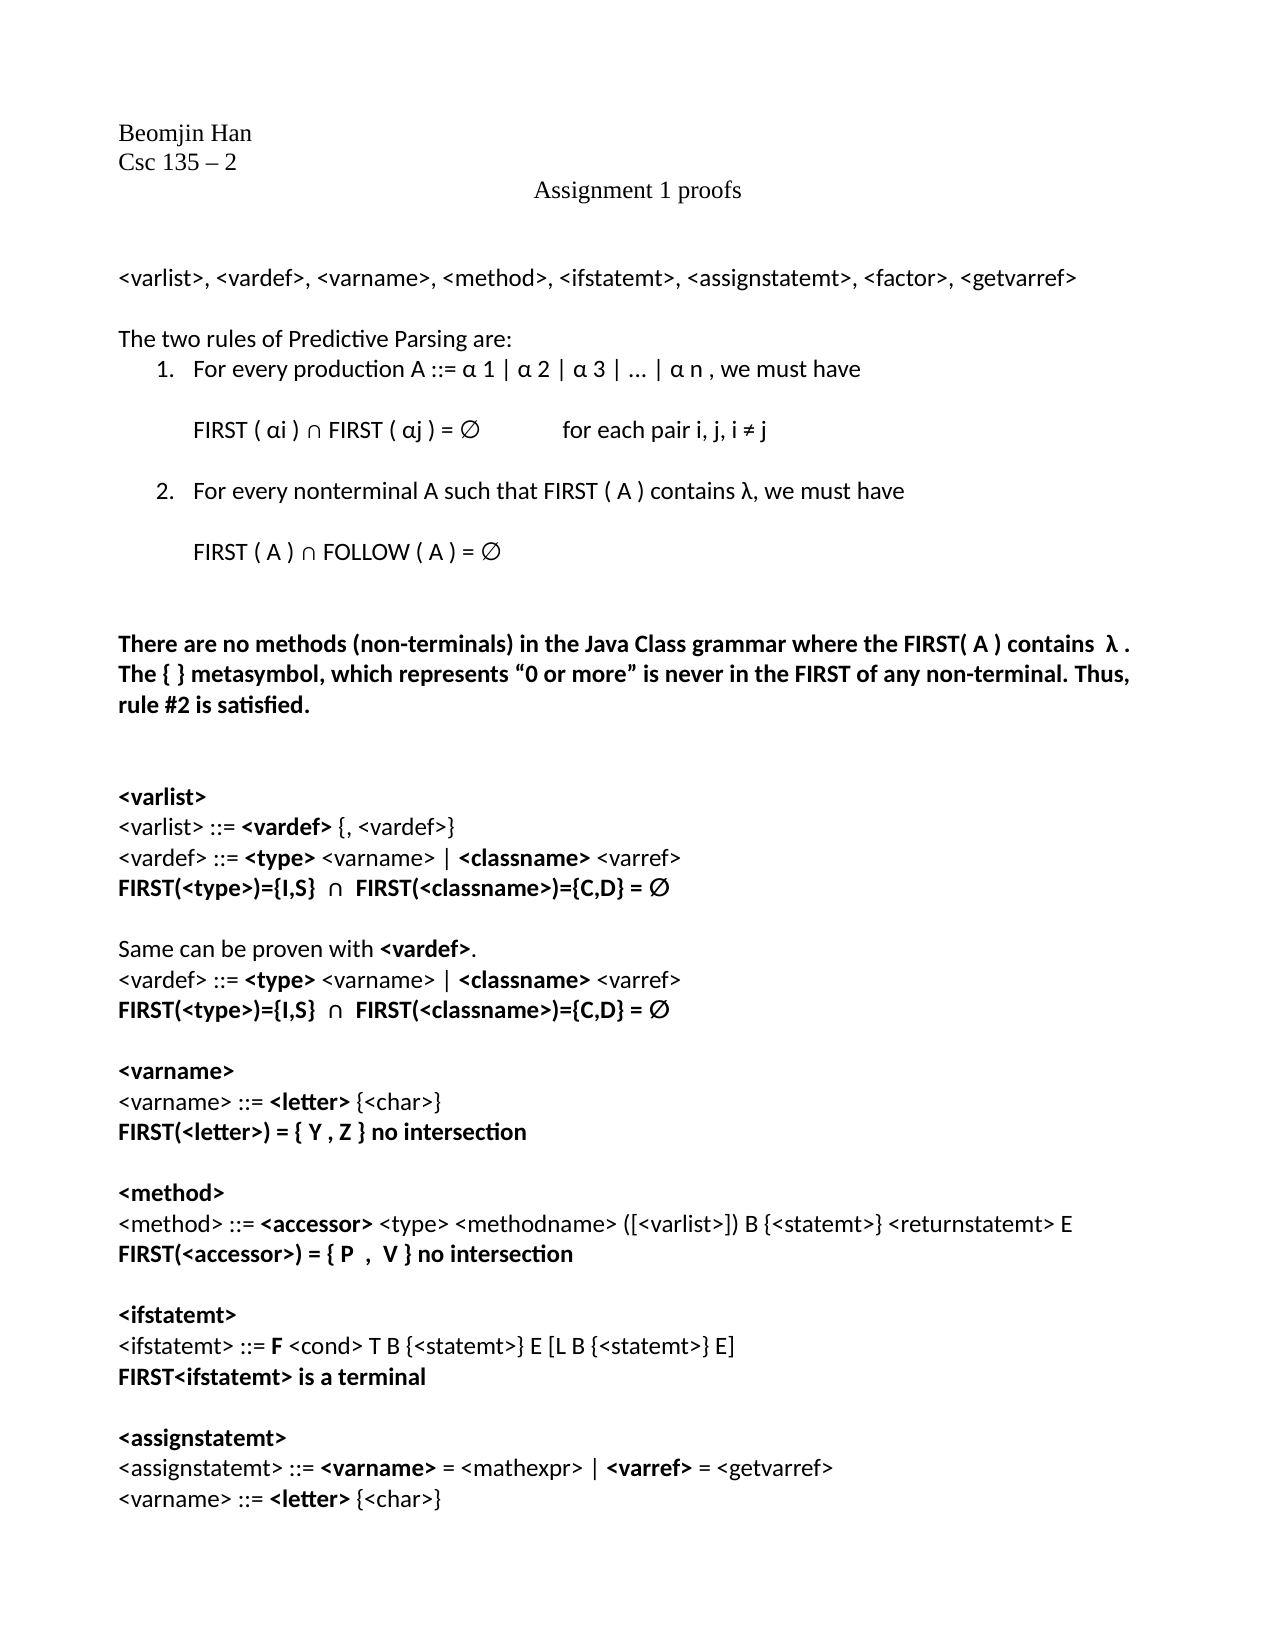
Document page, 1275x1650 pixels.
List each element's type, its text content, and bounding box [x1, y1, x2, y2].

text FIRST(<type>)={I,S} ∩ FIRST(<classname>)={C,D} = ∅ [118, 872, 1157, 903]
text <varname> ::= <letter> {<char>} [118, 1086, 1157, 1116]
text The two rules of Predictive Parsing are: [118, 323, 1157, 353]
text <vardef> ::= <type> <varname> | <classname> <varref> [118, 842, 1157, 872]
text Csc 135 – 2 [118, 147, 1157, 176]
text FIRST<ifstatemt> is a terminal [118, 1361, 1157, 1391]
text <varname> ::= <letter> {<char>} [118, 1483, 1157, 1513]
text Same can be proven with <vardef>. [118, 933, 1157, 964]
text There are no methods (non-terminals) in the Java Class grammar where the FIRST( A ) contains λ . The { } metasymbol, which represents “0 or more” is never in the FIRST of any non-terminal. Thus, rule #2 is satisfied. [118, 628, 1157, 720]
text Beomjin Han [118, 118, 1157, 147]
text FIRST(<letter>) = { Y , Z } no intersection [118, 1116, 1157, 1147]
text FIRST(<type>)={I,S} ∩ FIRST(<classname>)={C,D} = ∅ [118, 994, 1157, 1025]
text Assignment 1 proofs [118, 176, 1157, 204]
list For every nonterminal A such that FIRST ( A ) contains λ, we must have FIRST ( A ) ∩ FOLLOW ( A ) = ∅ [156, 476, 1157, 628]
text <ifstatemt> ::= F <cond> T B {<statemt>} E [L B {<statemt>} E] [118, 1330, 1157, 1361]
text <assignstatemt> [118, 1422, 1157, 1452]
text <vardef> ::= <type> <varname> | <classname> <varref> [118, 964, 1157, 994]
text FIRST(<accessor>) = { P , V } no intersection [118, 1238, 1157, 1269]
text <method> [118, 1177, 1157, 1208]
text <varname> [118, 1055, 1157, 1086]
text <varlist>, <vardef>, <varname>, <method>, <ifstatemt>, <assignstatemt>, <factor>, <getvarref> [118, 262, 1157, 292]
text <assignstatemt> ::= <varname> = <mathexpr> | <varref> = <getvarref> [118, 1452, 1157, 1483]
text <varlist> [118, 781, 1157, 811]
text <ifstatemt> [118, 1299, 1157, 1330]
text <varlist> ::= <vardef> {, <vardef>} [118, 811, 1157, 842]
text <method> ::= <accessor> <type> <methodname> ([<varlist>]) B {<statemt>} <returnstatemt> E [118, 1208, 1157, 1238]
list For every production A ::= α 1 | α 2 | α 3 | ... | α n , we must have FIRST ( αi ) ∩ FIRST ( αj ) = ∅ for each pair i, j, i ≠ j [156, 353, 1157, 476]
